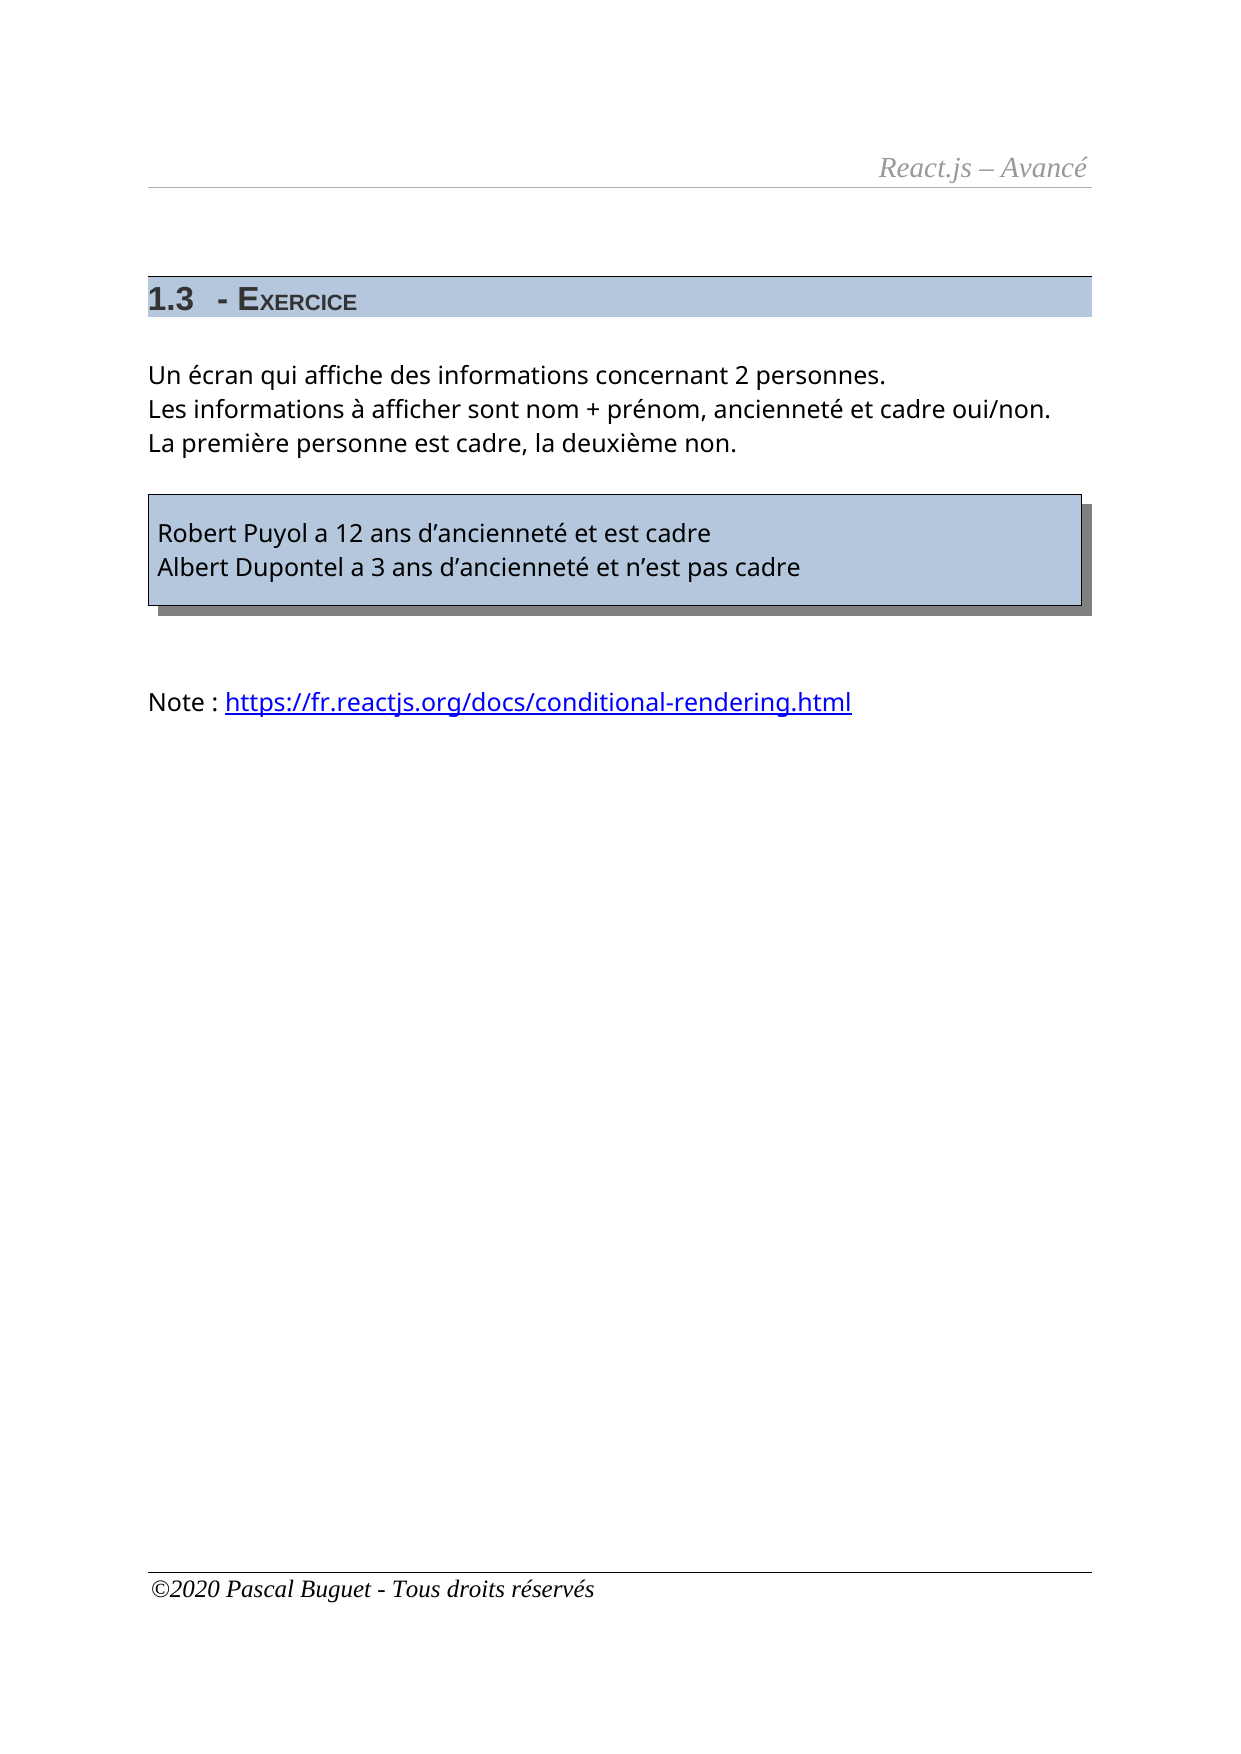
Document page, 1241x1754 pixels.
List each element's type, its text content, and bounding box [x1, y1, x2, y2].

text Albert Dupontel a 3 ans d’ancienneté et n’est pas cadre [149, 528, 1081, 605]
text Les informations à afficher sont nom + prénom, ancienneté et cadre oui/non. [148, 392, 1092, 426]
text La première personne est cadre, la deuxième non. [148, 426, 1092, 460]
text Note : https://fr.reactjs.org/docs/conditional-rendering.html [148, 684, 1092, 718]
subtitle - Exercice [148, 277, 1092, 317]
text Robert Puyol a 12 ans d’ancienneté et est cadre [149, 495, 1081, 528]
text Un écran qui affiche des informations concernant 2 personnes. [148, 358, 1092, 392]
